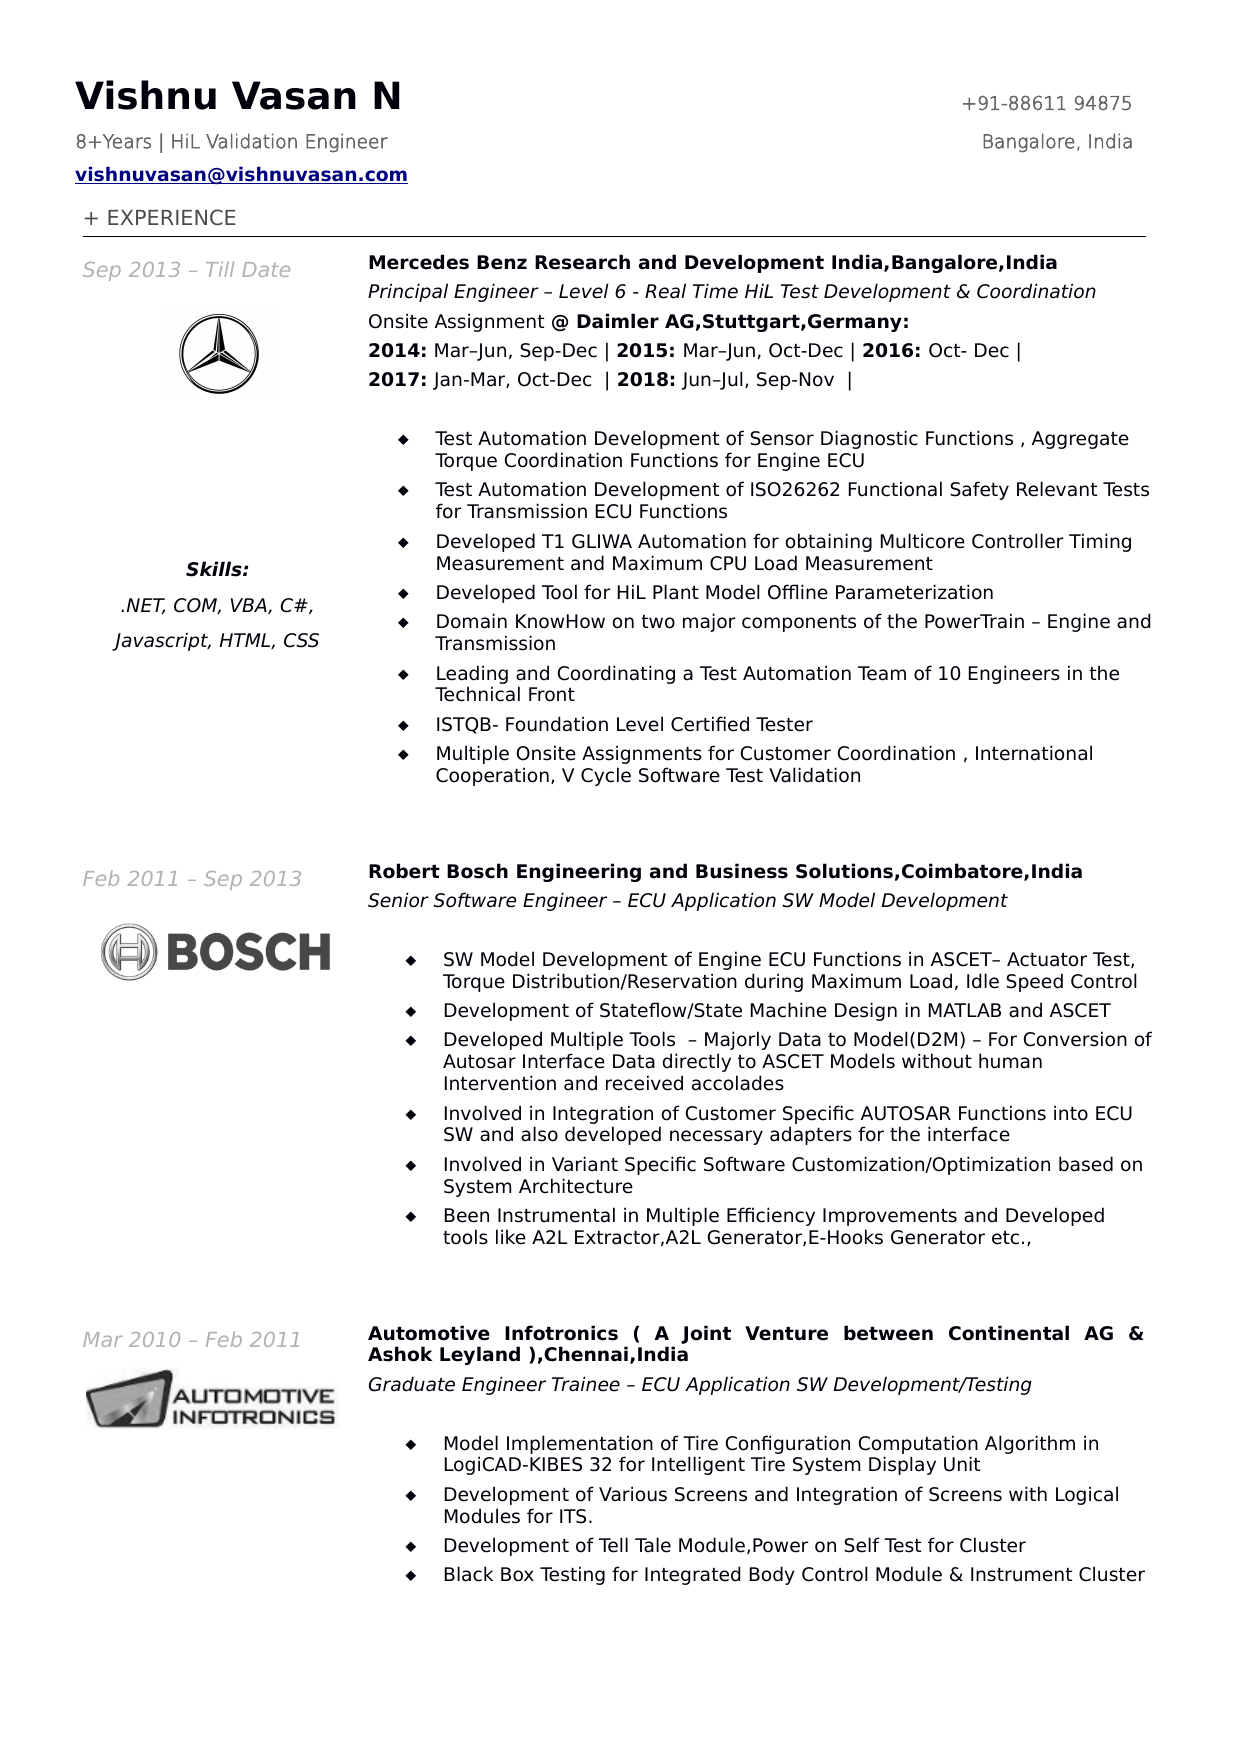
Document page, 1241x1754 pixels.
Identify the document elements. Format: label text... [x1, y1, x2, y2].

table_cell Robert Bosch Engineering and Business Solutions,Coimbatore,India Senior Software Engineer – ECU Application SW Model Development SW Model Development of Engine ECU Functions in ASCET– Actuator Test, Torque Distribution/Reservation during Maximum Load, Idle Speed Control Development of Stateflow/State Machine Design in MATLAB and ASCET Developed Multiple Tools – Majorly Data to Model(D2M) – For Conversion of Autosar Interface Data directly to ASCET Models without human Intervention and received accolades Involved in Integration of Customer Specific AUTOSAR Functions into ECU SW and also developed necessary adapters for the interface Involved in Variant Specific Software Customization/Optimization based on System Architecture Been Instrumental in Multiple Efficiency Improvements and Developed tools like A2L Extractor,A2L Generator,E-Hooks Generator etc., [360, 853, 1153, 1315]
table_cell + EXPERIENCE [75, 198, 1153, 244]
table_cell Mar 2010 – Feb 2011 [75, 1315, 360, 1652]
picture [85, 1355, 339, 1455]
picture [100, 921, 336, 983]
table_header Vishnu Vasan N +91-88611 94875 8+Years | HiL Validation Engineer Bangalore, India vishnuvasan@vishnuvasan.com [75, 75, 1153, 198]
table_cell Sep 2013 – Till Date Skills: .NET, COM, VBA, C#, Javascript, HTML, CSS [75, 244, 360, 853]
table_cell Mercedes Benz Research and Development India,Bangalore,India Principal Engineer – Level 6 - Real Time HiL Test Development & Coordination Onsite Assignment @ Daimler AG,Stuttgart,Germany: 2014: Mar–Jun, Sep-Dec | 2015: Mar–Jun, Oct-Dec | 2016: Oct- Dec | 2017: Jan-Mar, Oct-Dec | 2018: Jun–Jul, Sep-Nov | Test Automation Development of Sensor Diagnostic Functions , Aggregate Torque Coordination Functions for Engine ECU Test Automation Development of ISO26262 Functional Safety Relevant Tests for Transmission ECU Functions Developed T1 GLIWA Automation for obtaining Multicore Controller Timing Measurement and Maximum CPU Load Measurement Developed Tool for HiL Plant Model Offline Parameterization Domain KnowHow on two major components of the PowerTrain – Engine and Transmission Leading and Coordinating a Test Automation Team of 10 Engineers in the Technical Front ISTQB- Foundation Level Certified Tester Multiple Onsite Assignments for Customer Coordination , International Cooperation, V Cycle Software Test Validation [360, 244, 1153, 853]
picture [163, 306, 275, 401]
table_cell Automotive Infotronics ( A Joint Venture between Continental AG & Ashok Leyland ),Chennai,India Graduate Engineer Trainee – ECU Application SW Development/Testing Model Implementation of Tire Configuration Computation Algorithm in LogiCAD-KIBES 32 for Intelligent Tire System Display Unit Development of Various Screens and Integration of Screens with Logical Modules for ITS. Development of Tell Tale Module,Power on Self Test for Cluster Black Box Testing for Integrated Body Control Module & Instrument Cluster [360, 1315, 1153, 1652]
table_cell Feb 2011 – Sep 2013 [75, 853, 360, 1315]
